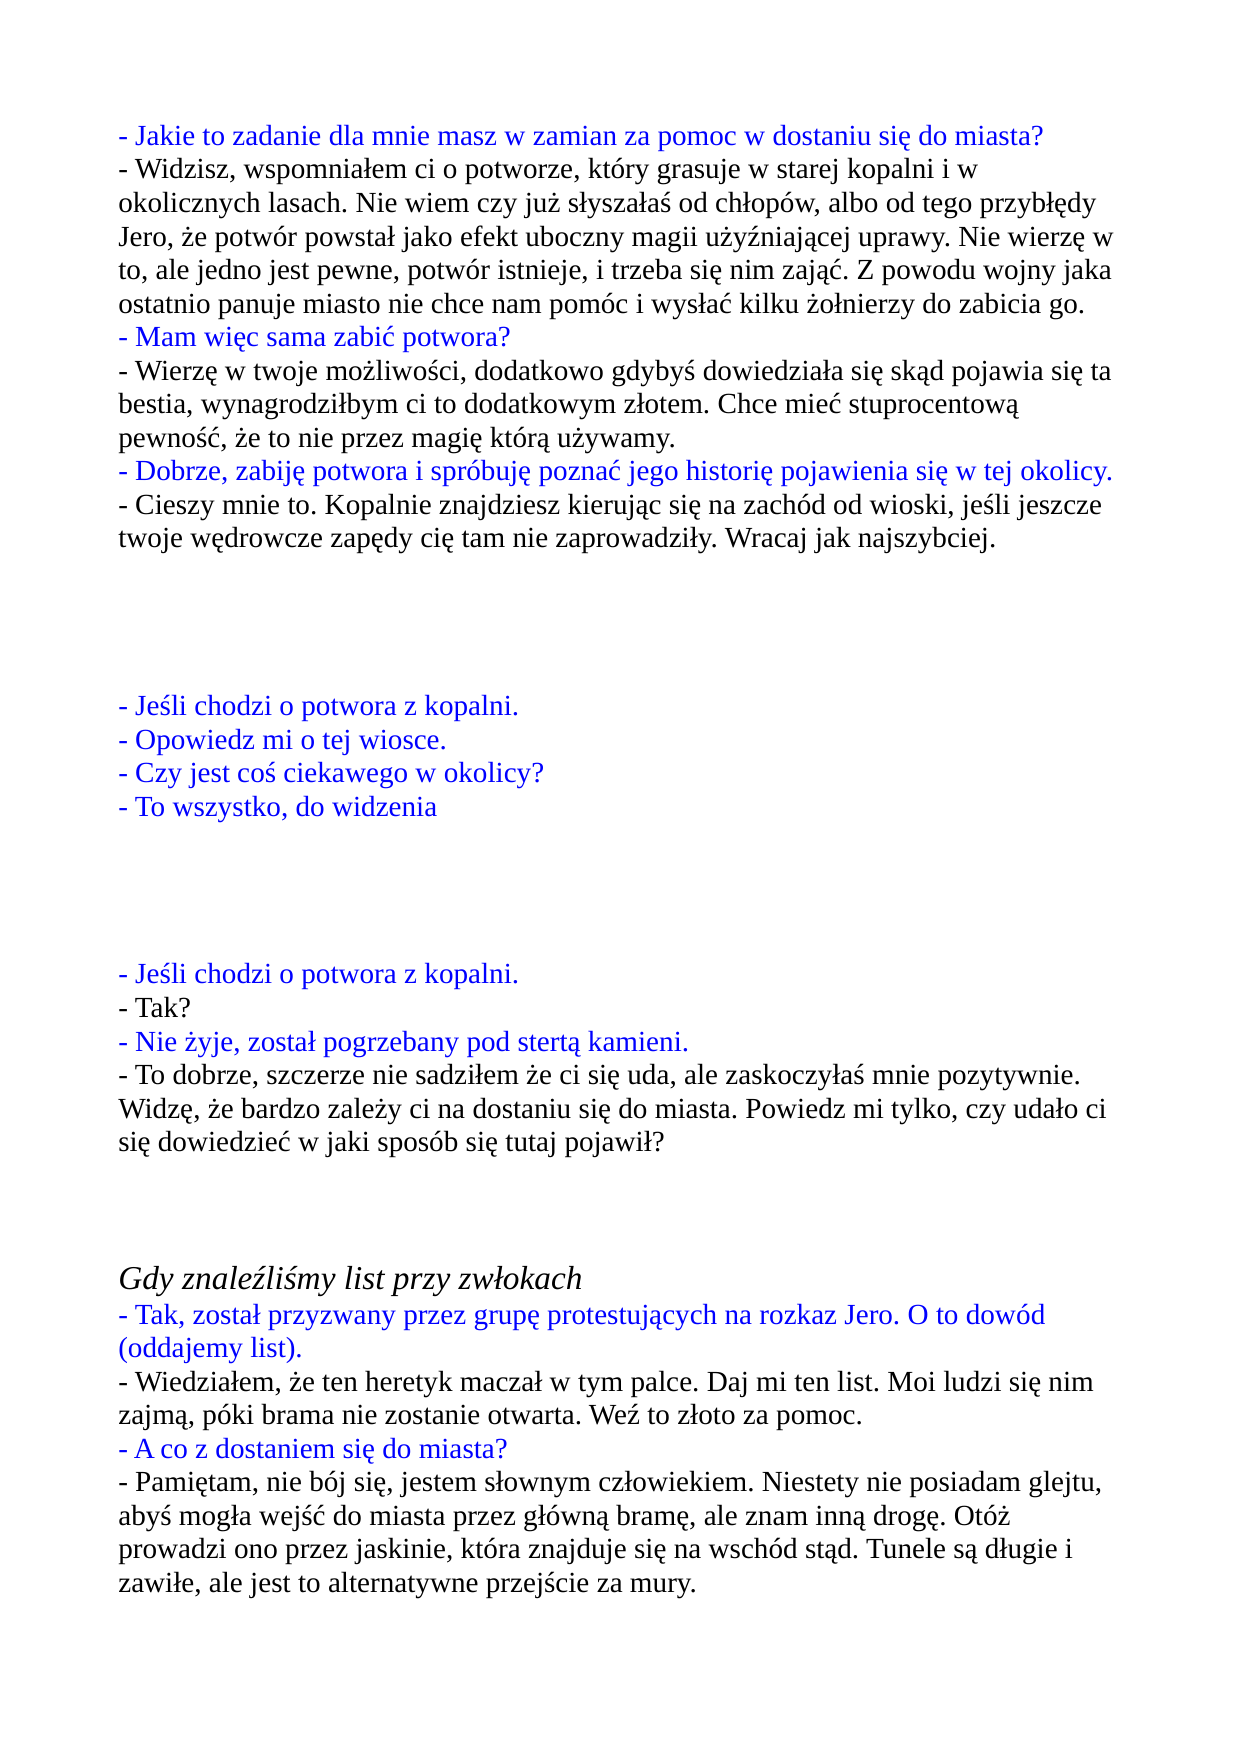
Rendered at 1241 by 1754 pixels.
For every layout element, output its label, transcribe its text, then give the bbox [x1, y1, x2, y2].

text - Tak, został przyzwany przez grupę protestujących na rozkaz Jero. O to dowód (oddajemy list). [118, 1297, 1122, 1364]
text - Nie żyje, został pogrzebany pod stertą kamieni. [118, 1024, 1122, 1057]
text - Czy jest coś ciekawego w okolicy? [118, 755, 1122, 789]
text - Mam więc sama zabić potwora? [118, 319, 1122, 353]
text - Wierzę w twoje możliwości, dodatkowo gdybyś dowiedziała się skąd pojawia się ta bestia, wynagrodziłbym ci to dodatkowym złotem. Chce mieć stuprocentową pewność, że to nie przez magię którą używamy. [118, 353, 1122, 453]
text - Dobrze, zabiję potwora i spróbuję poznać jego historię pojawienia się w tej okolicy. [118, 453, 1122, 487]
text - A co z dostaniem się do miasta? [118, 1431, 1122, 1464]
text - Jakie to zadanie dla mnie masz w zamian za pomoc w dostaniu się do miasta? [118, 118, 1122, 152]
text - Jeśli chodzi o potwora z kopalni. [118, 957, 1122, 990]
text - To wszystko, do widzenia [118, 789, 1122, 822]
text - Tak? [118, 990, 1122, 1024]
text Gdy znaleźliśmy list przy zwłokach [118, 1258, 1122, 1297]
text - To dobrze, szczerze nie sadziłem że ci się uda, ale zaskoczyłaś mnie pozytywnie. Widzę, że bardzo zależy ci na dostaniu się do miasta. Powiedz mi tylko, czy udało ci się dowiedzieć w jaki sposób się tutaj pojawił? [118, 1057, 1122, 1158]
text - Cieszy mnie to. Kopalnie znajdziesz kierując się na zachód od wioski, jeśli jeszcze twoje wędrowcze zapędy cię tam nie zaprowadziły. Wracaj jak najszybciej. [118, 487, 1122, 554]
text - Pamiętam, nie bój się, jestem słownym człowiekiem. Niestety nie posiadam glejtu, abyś mogła wejść do miasta przez główną bramę, ale znam inną drogę. Otóż prowadzi ono przez jaskinie, która znajduje się na wschód stąd. Tunele są długie i zawiłe, ale jest to alternatywne przejście za mury. [118, 1464, 1122, 1599]
text - Opowiedz mi o tej wiosce. [118, 722, 1122, 755]
text - Widzisz, wspomniałem ci o potworze, który grasuje w starej kopalni i w okolicznych lasach. Nie wiem czy już słyszałaś od chłopów, albo od tego przybłędy Jero, że potwór powstał jako efekt uboczny magii użyźniającej uprawy. Nie wierzę w to, ale jedno jest pewne, potwór istnieje, i trzeba się nim zająć. Z powodu wojny jaka ostatnio panuje miasto nie chce nam pomóc i wysłać kilku żołnierzy do zabicia go. [118, 152, 1122, 319]
text - Jeśli chodzi o potwora z kopalni. [118, 688, 1122, 722]
text - Wiedziałem, że ten heretyk maczał w tym palce. Daj mi ten list. Moi ludzi się nim zajmą, póki brama nie zostanie otwarta. Weź to złoto za pomoc. [118, 1364, 1122, 1431]
